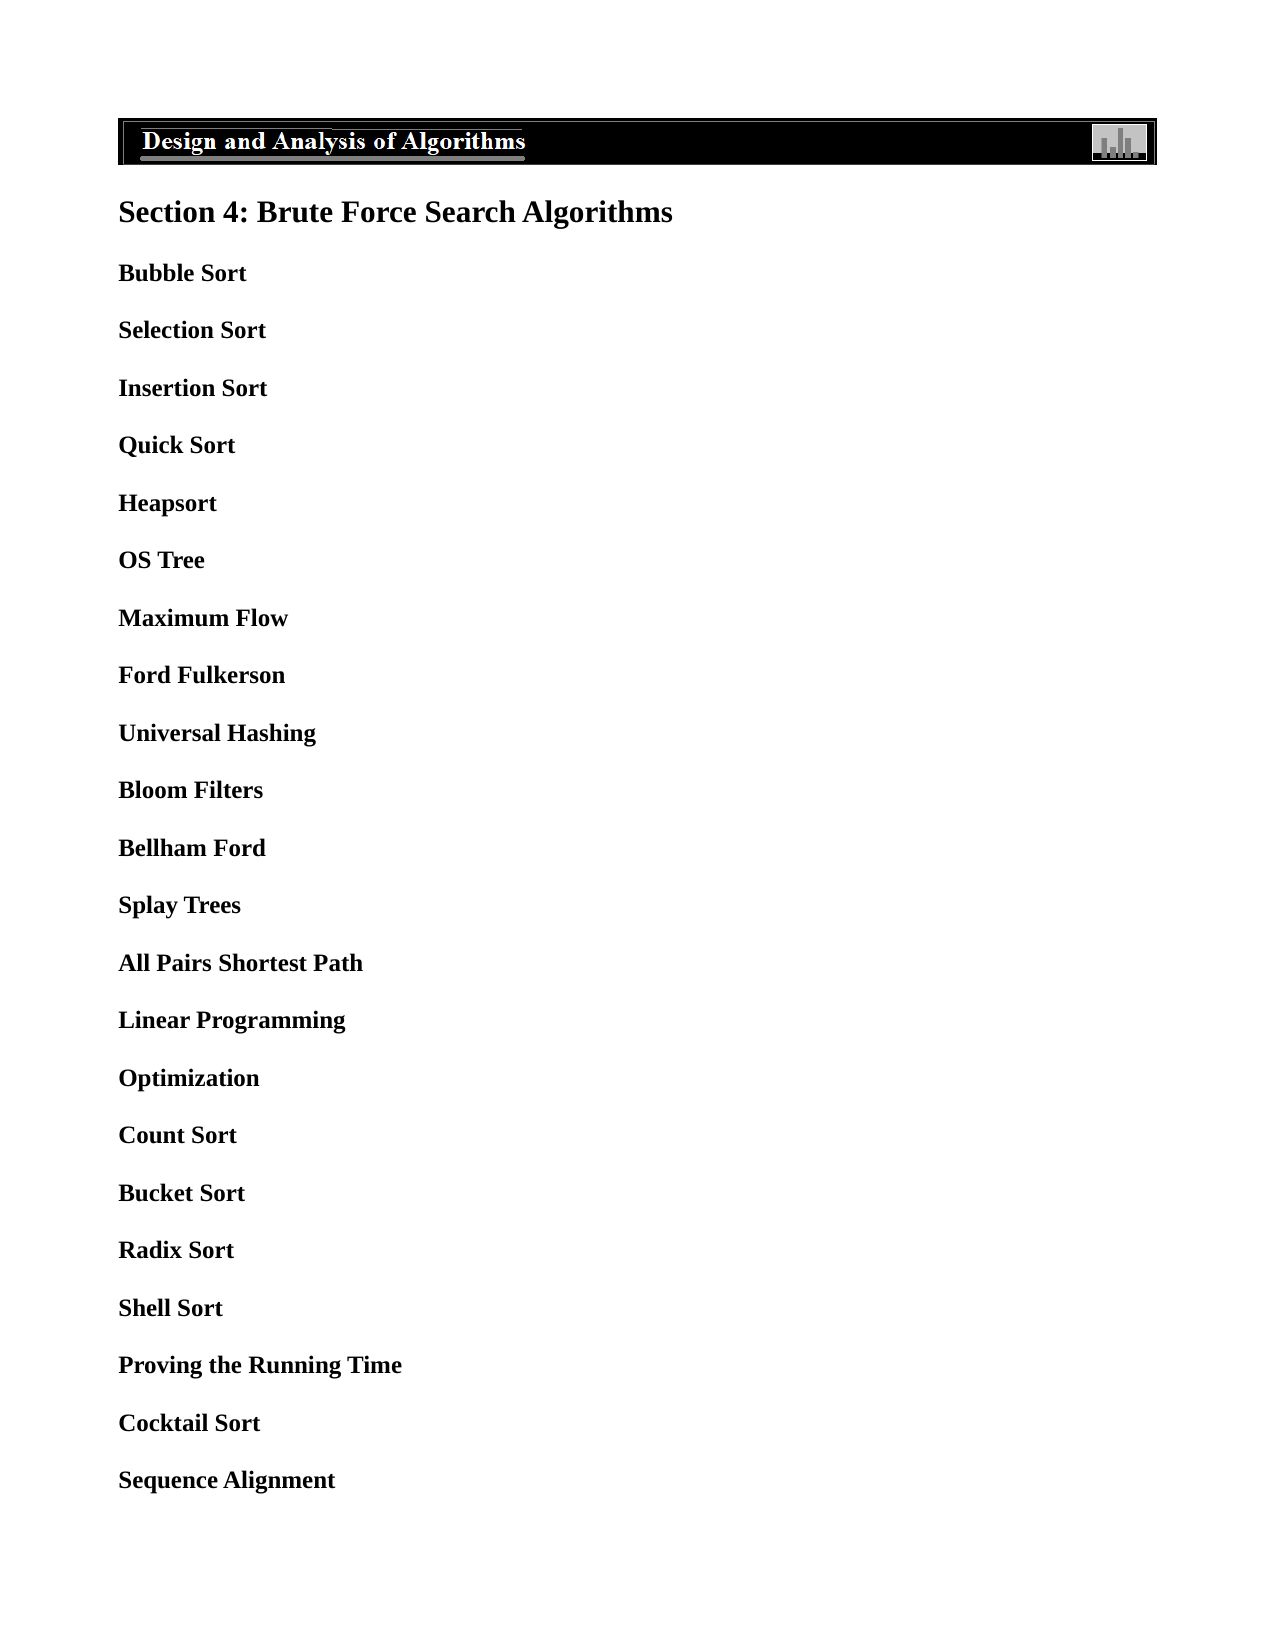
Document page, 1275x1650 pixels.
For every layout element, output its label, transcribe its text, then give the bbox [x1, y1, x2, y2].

text Bloom Filters [118, 776, 1157, 804]
text Maximum Flow [118, 603, 1157, 632]
text Quick Sort [118, 431, 1157, 459]
text Proving the Running Time [118, 1351, 1157, 1379]
text Ford Fulkerson [118, 661, 1157, 689]
text Optimization [118, 1063, 1157, 1092]
text Bellham Ford [118, 833, 1157, 862]
text Cocktail Sort [118, 1408, 1157, 1437]
text Linear Programming [118, 1006, 1157, 1034]
text OS Tree [118, 546, 1157, 574]
text Selection Sort [118, 316, 1157, 344]
text Radix Sort [118, 1236, 1157, 1264]
text Insertion Sort [118, 373, 1157, 402]
text Universal Hashing [118, 718, 1157, 747]
text Count Sort [118, 1121, 1157, 1149]
text Bucket Sort [118, 1178, 1157, 1207]
picture [118, 118, 1157, 165]
text Splay Trees [118, 891, 1157, 919]
text All Pairs Shortest Path [118, 948, 1157, 977]
text Heapsort [118, 488, 1157, 517]
text Shell Sort [118, 1293, 1157, 1322]
text Section 4: Brute Force Search Algorithms [118, 193, 1157, 229]
text Sequence Alignment [118, 1466, 1157, 1494]
text Bubble Sort [118, 258, 1157, 287]
